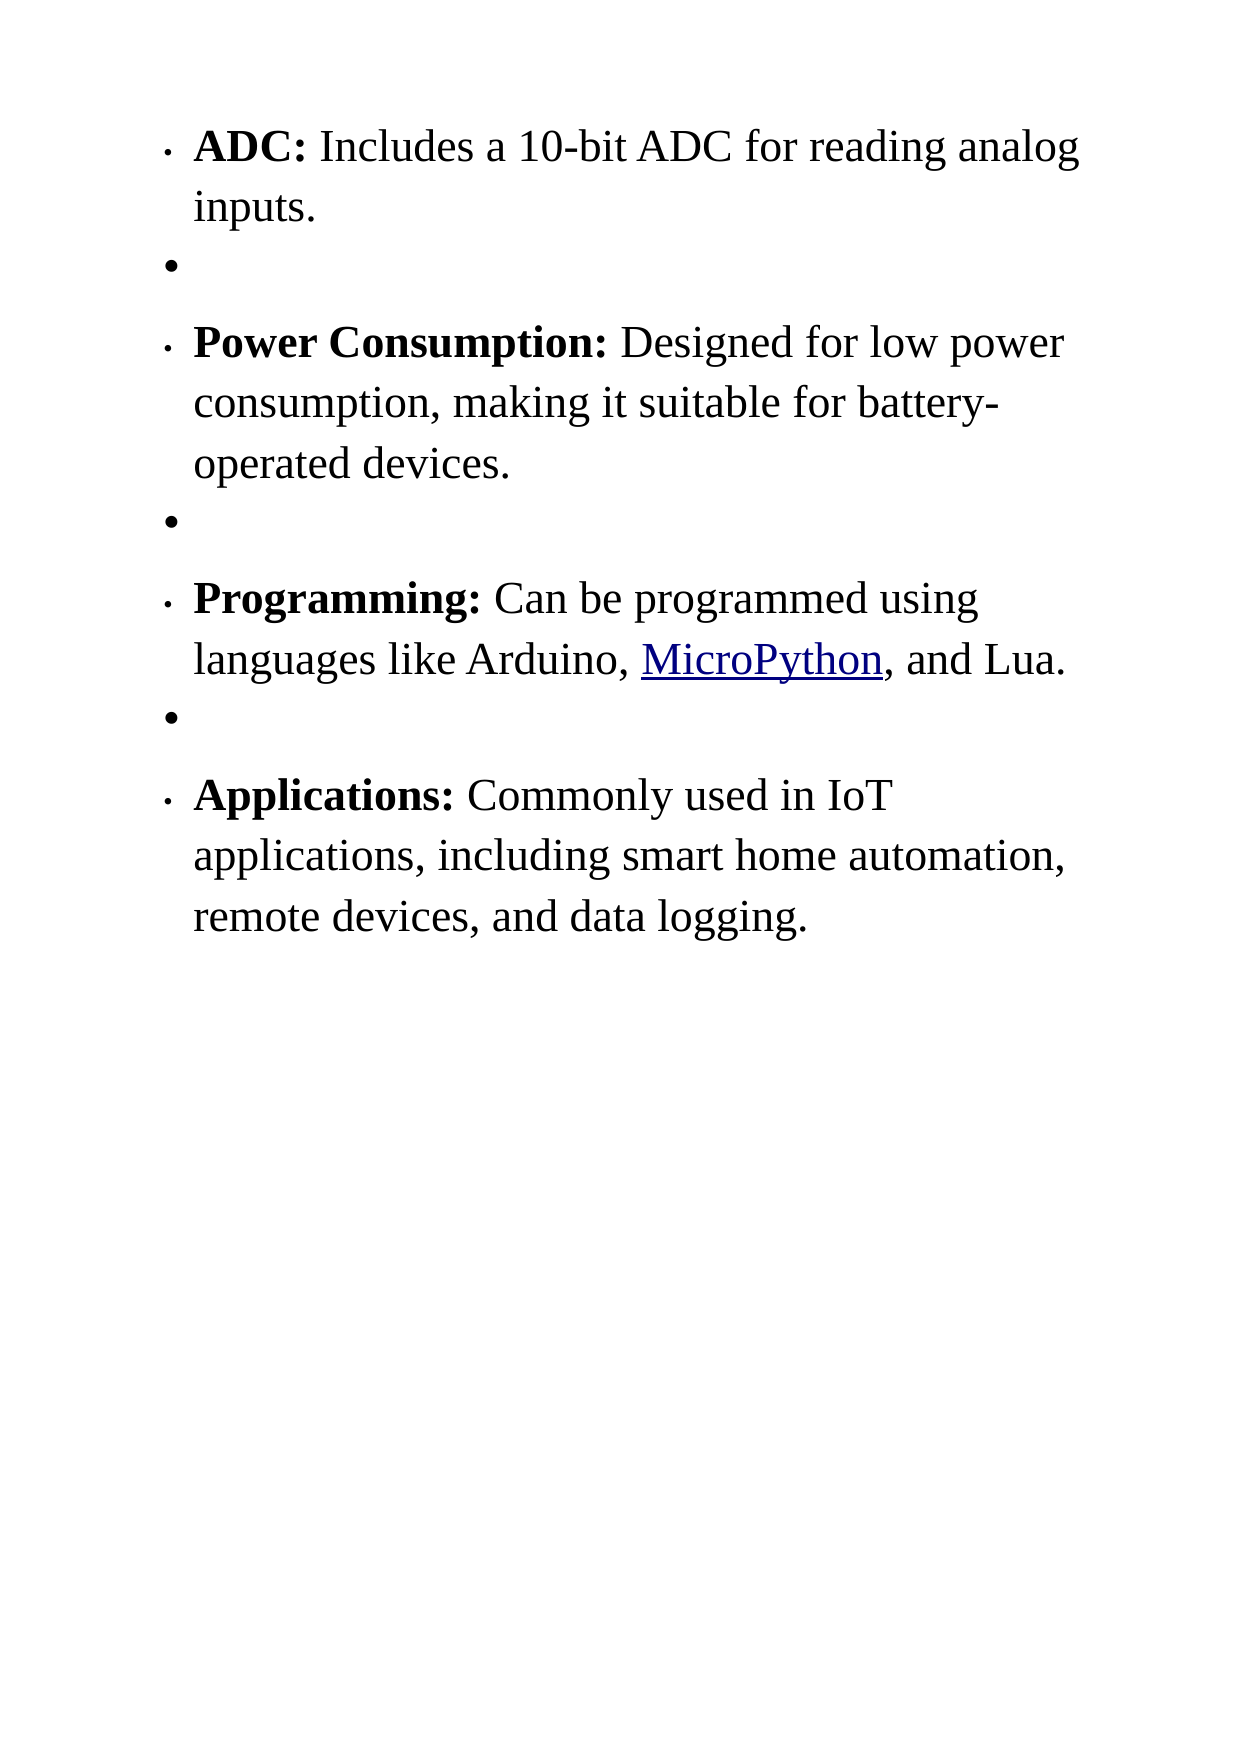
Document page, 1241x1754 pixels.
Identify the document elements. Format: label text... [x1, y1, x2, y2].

list ADC: Includes a 10-bit ADC for reading analog inputs. [164, 118, 1122, 231]
list Applications: Commonly used in IoT applications, including smart home automation, remote devices, and data logging. [164, 767, 1122, 941]
list Programming: Can be programmed using languages like Arduino, MicroPython, and Lua. [164, 571, 1122, 684]
list Power Consumption: Designed for low power consumption, making it suitable for battery-operated devices. [164, 314, 1122, 488]
